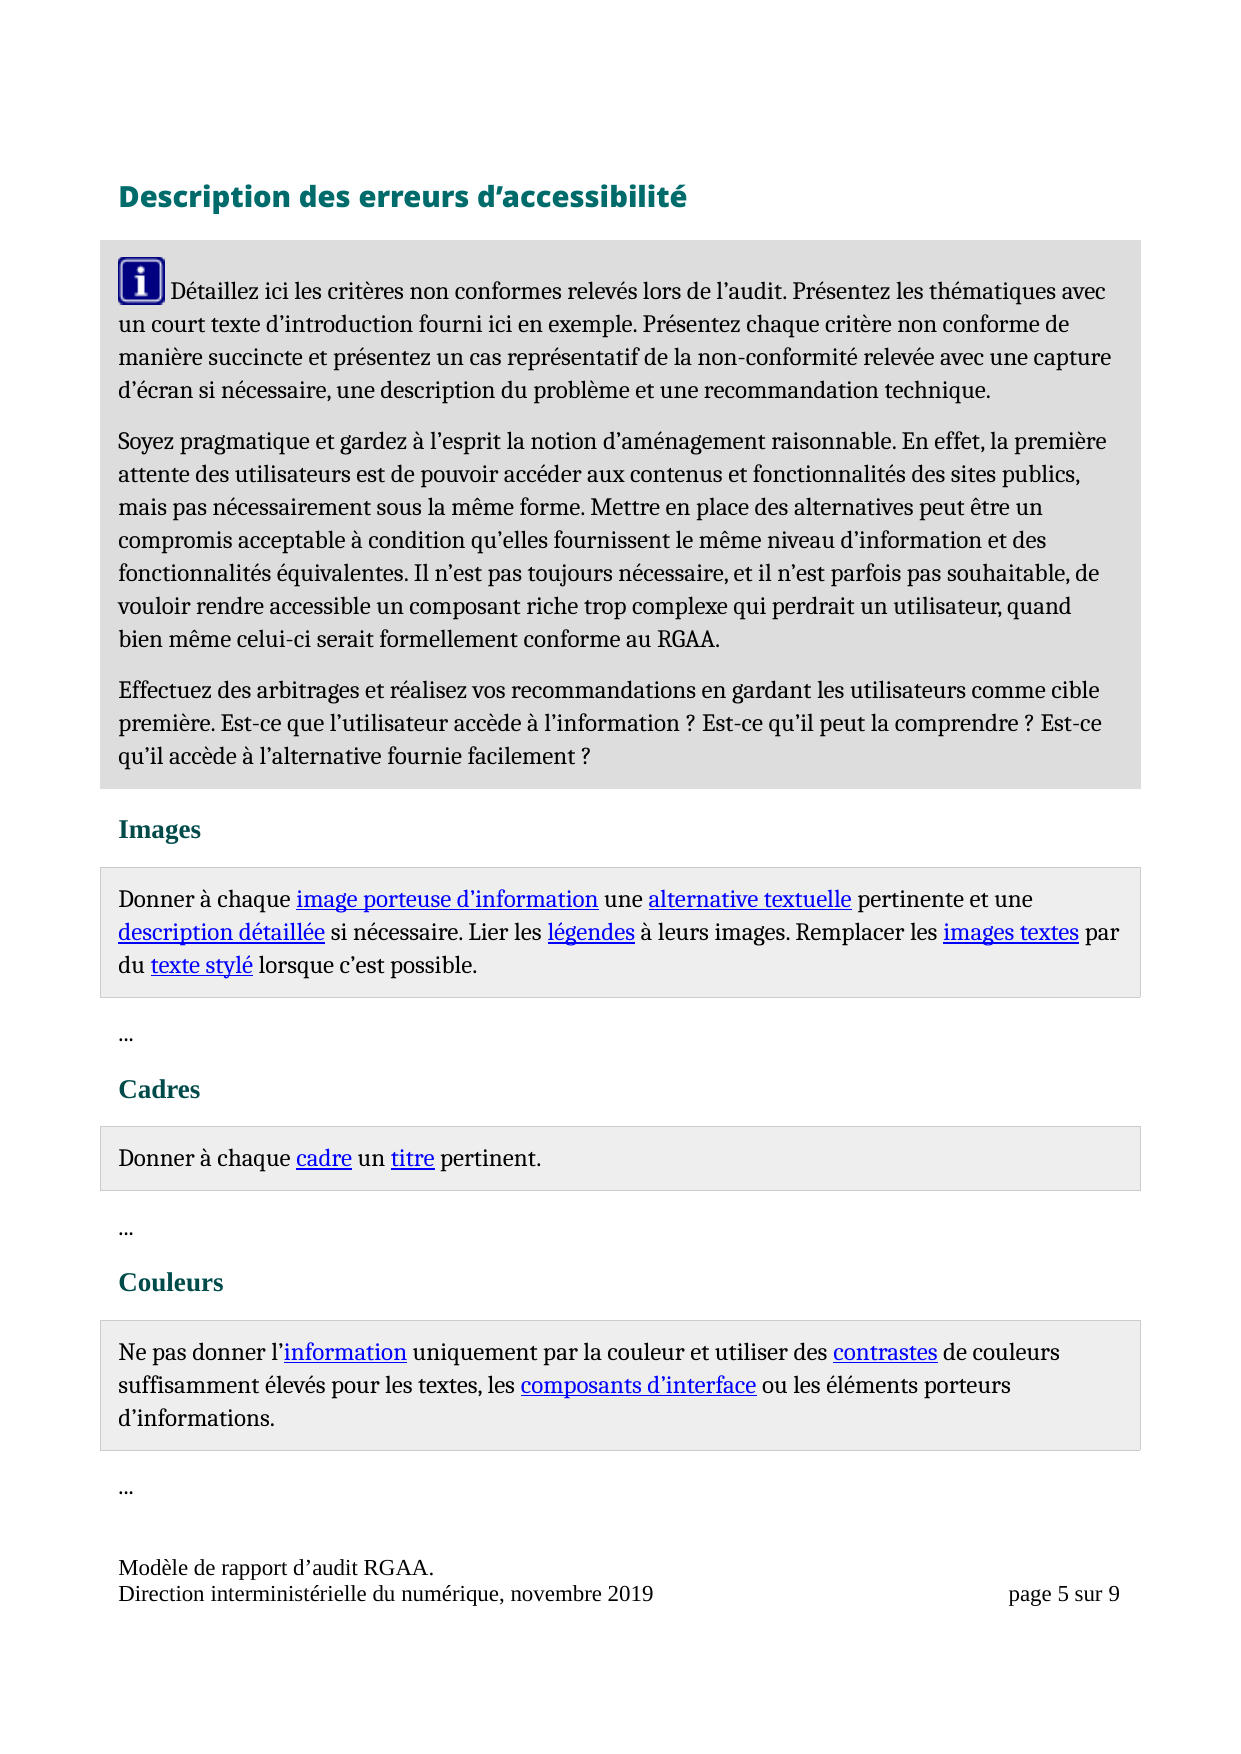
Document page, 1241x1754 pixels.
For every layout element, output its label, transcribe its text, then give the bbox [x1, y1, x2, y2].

text Ne pas donner l’information uniquement par la couleur et utiliser des contrastes de couleurs suffisamment élevés pour les textes, les composants d’interface ou les éléments porteurs d’informations. [101, 1321, 1140, 1450]
subtitle Cadres [118, 1073, 1122, 1104]
text Donner à chaque image porteuse d’information une alternative textuelle pertinente et une description détaillée si nécessaire. Lier les légendes à leurs images. Remplacer les images textes par du texte stylé lorsque c’est possible. [101, 868, 1140, 997]
text Donner à chaque cadre un titre pertinent. [101, 1127, 1140, 1190]
text Effectuez des arbitrages et réalisez vos recommandations en gardant les utilisateurs comme cible première. Est-ce que l’utilisateur accède à l’information ? Est-ce qu’il peut la comprendre ? Est-ce qu’il accède à l’alternative fournie facilement ? [101, 658, 1140, 788]
subtitle Couleurs [118, 1266, 1122, 1297]
text Détaillez ici les critères non conformes relevés lors de l’audit. Présentez les thématiques avec un court texte d’introduction fourni ici en exemple. Présentez chaque critère non conforme de manière succincte et présentez un cas représentatif de la non-conformité relevée avec une capture d’écran si nécessaire, une description du problème et une recommandation technique. [101, 241, 1140, 405]
subtitle Images [118, 813, 1122, 844]
text ... [118, 1213, 1122, 1241]
subtitle Description des erreurs d’accessibilité [118, 176, 1122, 216]
text Soyez pragmatique et gardez à l’esprit la notion d’aménagement raisonnable. En effet, la première attente des utilisateurs est de pouvoir accéder aux contenus et fonctionnalités des sites publics, mais pas nécessairement sous la même forme. Mettre en place des alternatives peut être un compromis acceptable à condition qu’elles fournissent le même niveau d’information et des fonctionnalités équivalentes. Il n’est pas toujours nécessaire, et il n’est parfois pas souhaitable, de vouloir rendre accessible un composant riche trop complexe qui perdrait un utilisateur, quand bien même celui-ci serait formellement conforme au RGAA. [101, 409, 1140, 654]
text ... [118, 1472, 1122, 1501]
picture [118, 257, 165, 305]
text ... [118, 1019, 1122, 1048]
